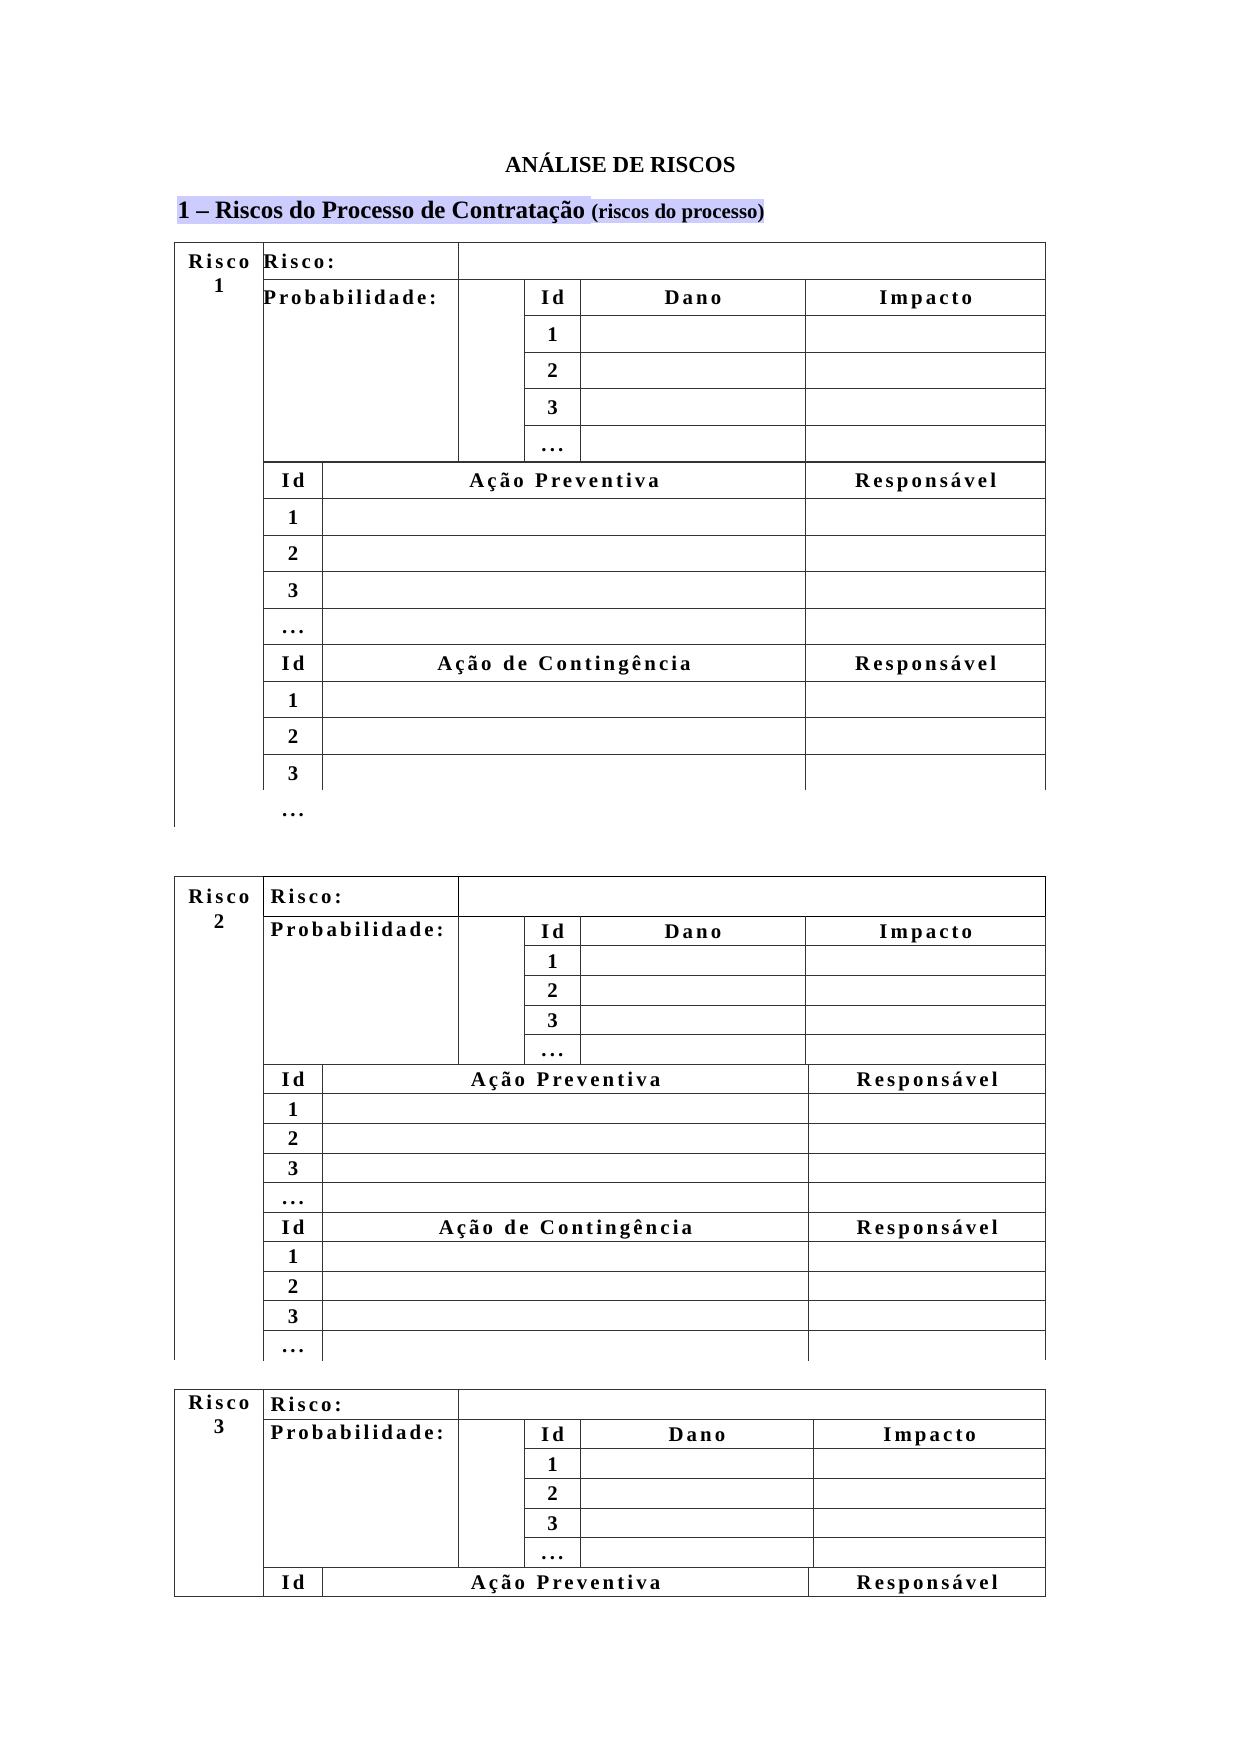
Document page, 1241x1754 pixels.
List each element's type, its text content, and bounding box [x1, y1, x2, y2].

table_cell 3 [264, 755, 322, 790]
table_cell [323, 1124, 808, 1152]
table_cell [806, 946, 1045, 975]
table_cell Id [264, 463, 322, 498]
table_cell 3 [264, 572, 322, 608]
table_cell [323, 755, 805, 790]
table_cell [459, 917, 524, 1064]
table_cell Dano [581, 917, 805, 945]
table_cell [175, 1361, 1045, 1389]
table_cell [581, 1479, 813, 1507]
table_cell 1 [525, 946, 580, 975]
table_cell 1 [264, 499, 322, 534]
table_cell [806, 976, 1045, 1004]
table_cell [806, 426, 1045, 461]
table_cell [809, 1154, 1045, 1182]
table_cell 2 [264, 718, 322, 754]
table_cell [323, 1242, 808, 1271]
table_cell [581, 1035, 805, 1064]
table_cell [323, 791, 805, 827]
table_cell [806, 718, 1045, 754]
text ANÁLISE DE RISCOS [177, 148, 1063, 177]
table_cell Risco: [264, 877, 458, 916]
table_cell [806, 389, 1045, 425]
table_cell [459, 1390, 1045, 1419]
table_cell 2 [264, 536, 322, 571]
table_cell Id [264, 1213, 322, 1241]
table_cell Ação Preventiva [323, 1568, 808, 1596]
table_cell [806, 536, 1045, 571]
table_cell [323, 718, 805, 754]
table_cell 3 [525, 1006, 580, 1034]
table_header Risco 1 [175, 243, 263, 827]
table_cell Id [264, 1065, 322, 1093]
table_cell 2 [264, 1272, 322, 1300]
table_cell Impacto [806, 280, 1045, 315]
table_cell [806, 499, 1045, 534]
table_cell [323, 1183, 808, 1212]
table_cell Ação de Contingência [323, 1213, 808, 1241]
table_cell Risco 2 [175, 877, 263, 1359]
table_cell 2 [525, 353, 580, 388]
table_cell Ação Preventiva [323, 463, 805, 498]
table_cell Id [525, 280, 580, 315]
table_cell [323, 1331, 808, 1359]
table_cell 3 [264, 1154, 322, 1182]
table_cell [581, 1449, 813, 1478]
table_cell [806, 755, 1045, 790]
table_cell 1 [264, 1094, 322, 1123]
table_cell [323, 536, 805, 571]
table_cell [806, 609, 1045, 644]
table_cell 2 [525, 1479, 580, 1507]
table_cell ... [525, 1538, 580, 1567]
table_cell [581, 976, 805, 1004]
table_cell [806, 682, 1045, 717]
table_cell [806, 791, 1045, 827]
table_cell [806, 353, 1045, 388]
table_cell [806, 1035, 1045, 1064]
table_cell Id [525, 1420, 580, 1448]
table_cell ... [264, 791, 322, 827]
table_cell [814, 1479, 1045, 1507]
table_cell 2 [525, 976, 580, 1004]
table_cell [806, 572, 1045, 608]
table_cell Responsável [809, 1065, 1045, 1093]
table_cell [581, 316, 805, 352]
table_cell [323, 572, 805, 608]
table_cell [809, 1183, 1045, 1212]
table_cell [806, 316, 1045, 352]
table_cell [814, 1509, 1045, 1537]
table_cell Dano [581, 280, 805, 315]
table_cell [581, 1509, 813, 1537]
table_cell [581, 426, 805, 461]
table_cell 2 [264, 1124, 322, 1152]
table_cell [323, 1094, 808, 1123]
table_cell ... [264, 1183, 322, 1212]
table_cell [323, 1154, 808, 1182]
table_cell [809, 1301, 1045, 1330]
table_cell Risco: [264, 1390, 458, 1419]
table_cell [809, 1242, 1045, 1271]
table_cell ... [264, 609, 322, 644]
table_cell ... [264, 1331, 322, 1359]
table_cell [459, 877, 1045, 916]
table_cell Responsável [806, 463, 1045, 498]
table_cell 3 [264, 1301, 322, 1330]
table_cell [323, 1272, 808, 1300]
table_cell [809, 1094, 1045, 1123]
text 1 – Riscos do Processo de Contratação (riscos do processo) [177, 195, 1063, 224]
table_cell [814, 1449, 1045, 1478]
table_cell 1 [264, 1242, 322, 1271]
table_cell 3 [525, 1509, 580, 1537]
table_cell Id [264, 1568, 322, 1596]
table_cell Probabilidade: [264, 917, 458, 1064]
table_cell Responsável [809, 1213, 1045, 1241]
table_cell Probabilidade: [264, 280, 458, 461]
table_cell Risco 3 [175, 1390, 263, 1596]
table_cell 1 [525, 316, 580, 352]
table_cell [175, 828, 1045, 876]
table_header [459, 243, 1045, 278]
table_cell [459, 280, 524, 461]
table_cell Impacto [814, 1420, 1045, 1448]
table_cell [323, 609, 805, 644]
table_cell [459, 1420, 524, 1567]
table_cell Impacto [806, 917, 1045, 945]
table_cell Responsável [809, 1568, 1045, 1596]
table_cell 1 [525, 1449, 580, 1478]
table_cell [323, 682, 805, 717]
table_cell Probabilidade: [264, 1420, 458, 1567]
table_cell 1 [264, 682, 322, 717]
table_cell 3 [525, 389, 580, 425]
table_cell [581, 946, 805, 975]
table_cell [581, 1538, 813, 1567]
table_cell [806, 1006, 1045, 1034]
table_cell Ação Preventiva [323, 1065, 808, 1093]
table_cell Dano [581, 1420, 813, 1448]
table_cell [809, 1124, 1045, 1152]
table_cell [581, 353, 805, 388]
table_header Risco: [264, 243, 458, 278]
table_cell [581, 1006, 805, 1034]
table_cell ... [525, 426, 580, 461]
table_cell Responsável [806, 645, 1045, 681]
table_cell [323, 499, 805, 534]
table_cell Ação de Contingência [323, 645, 805, 681]
table_cell ... [525, 1035, 580, 1064]
table_cell [814, 1538, 1045, 1567]
table_cell [809, 1331, 1045, 1359]
table_cell Id [264, 645, 322, 681]
table_cell [323, 1301, 808, 1330]
table_cell [581, 389, 805, 425]
table_cell [809, 1272, 1045, 1300]
table_cell Id [525, 917, 580, 945]
